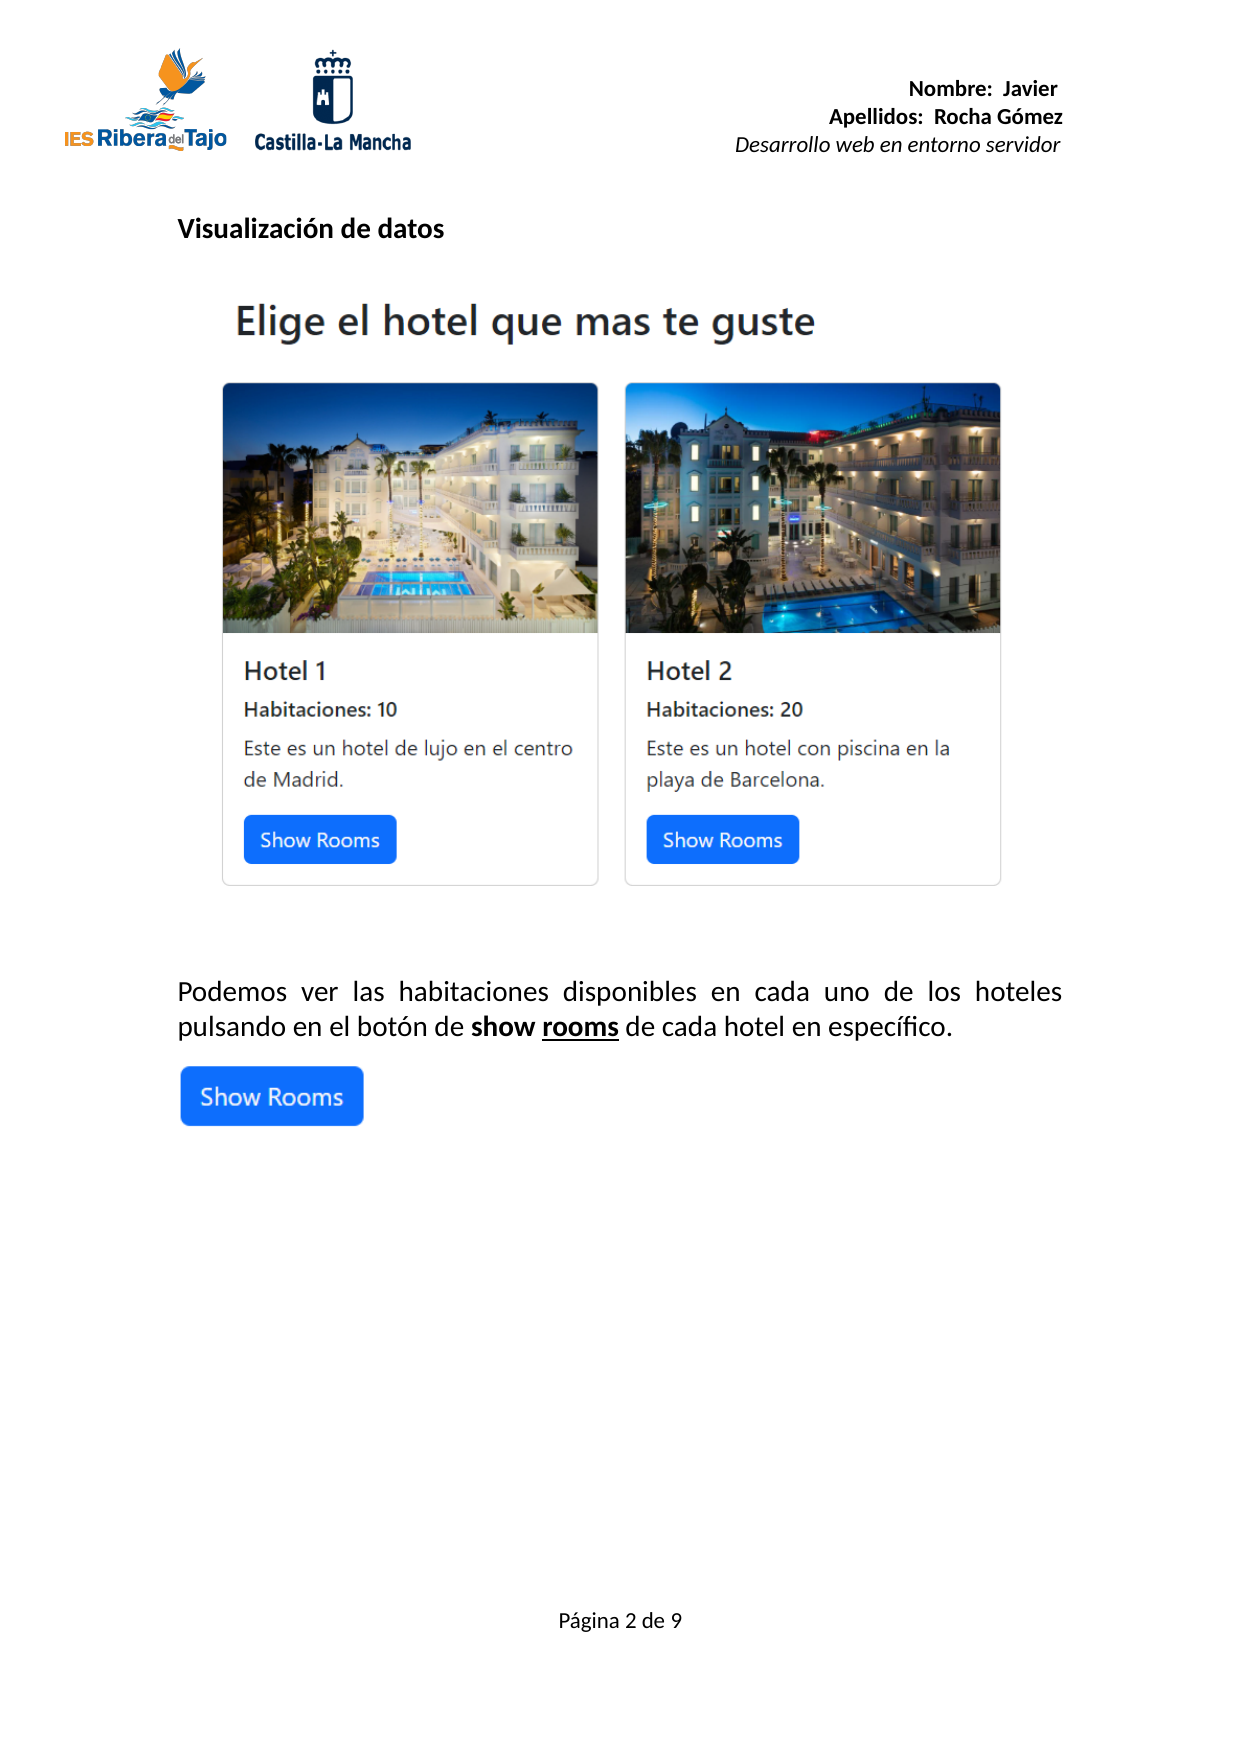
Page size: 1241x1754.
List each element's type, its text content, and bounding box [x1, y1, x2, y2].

text Podemos ver las habitaciones disponibles en cada uno de los hoteles pulsando en el botón de show rooms de cada hotel en específico. [177, 973, 1063, 1044]
text Visualización de datos [177, 210, 1063, 246]
